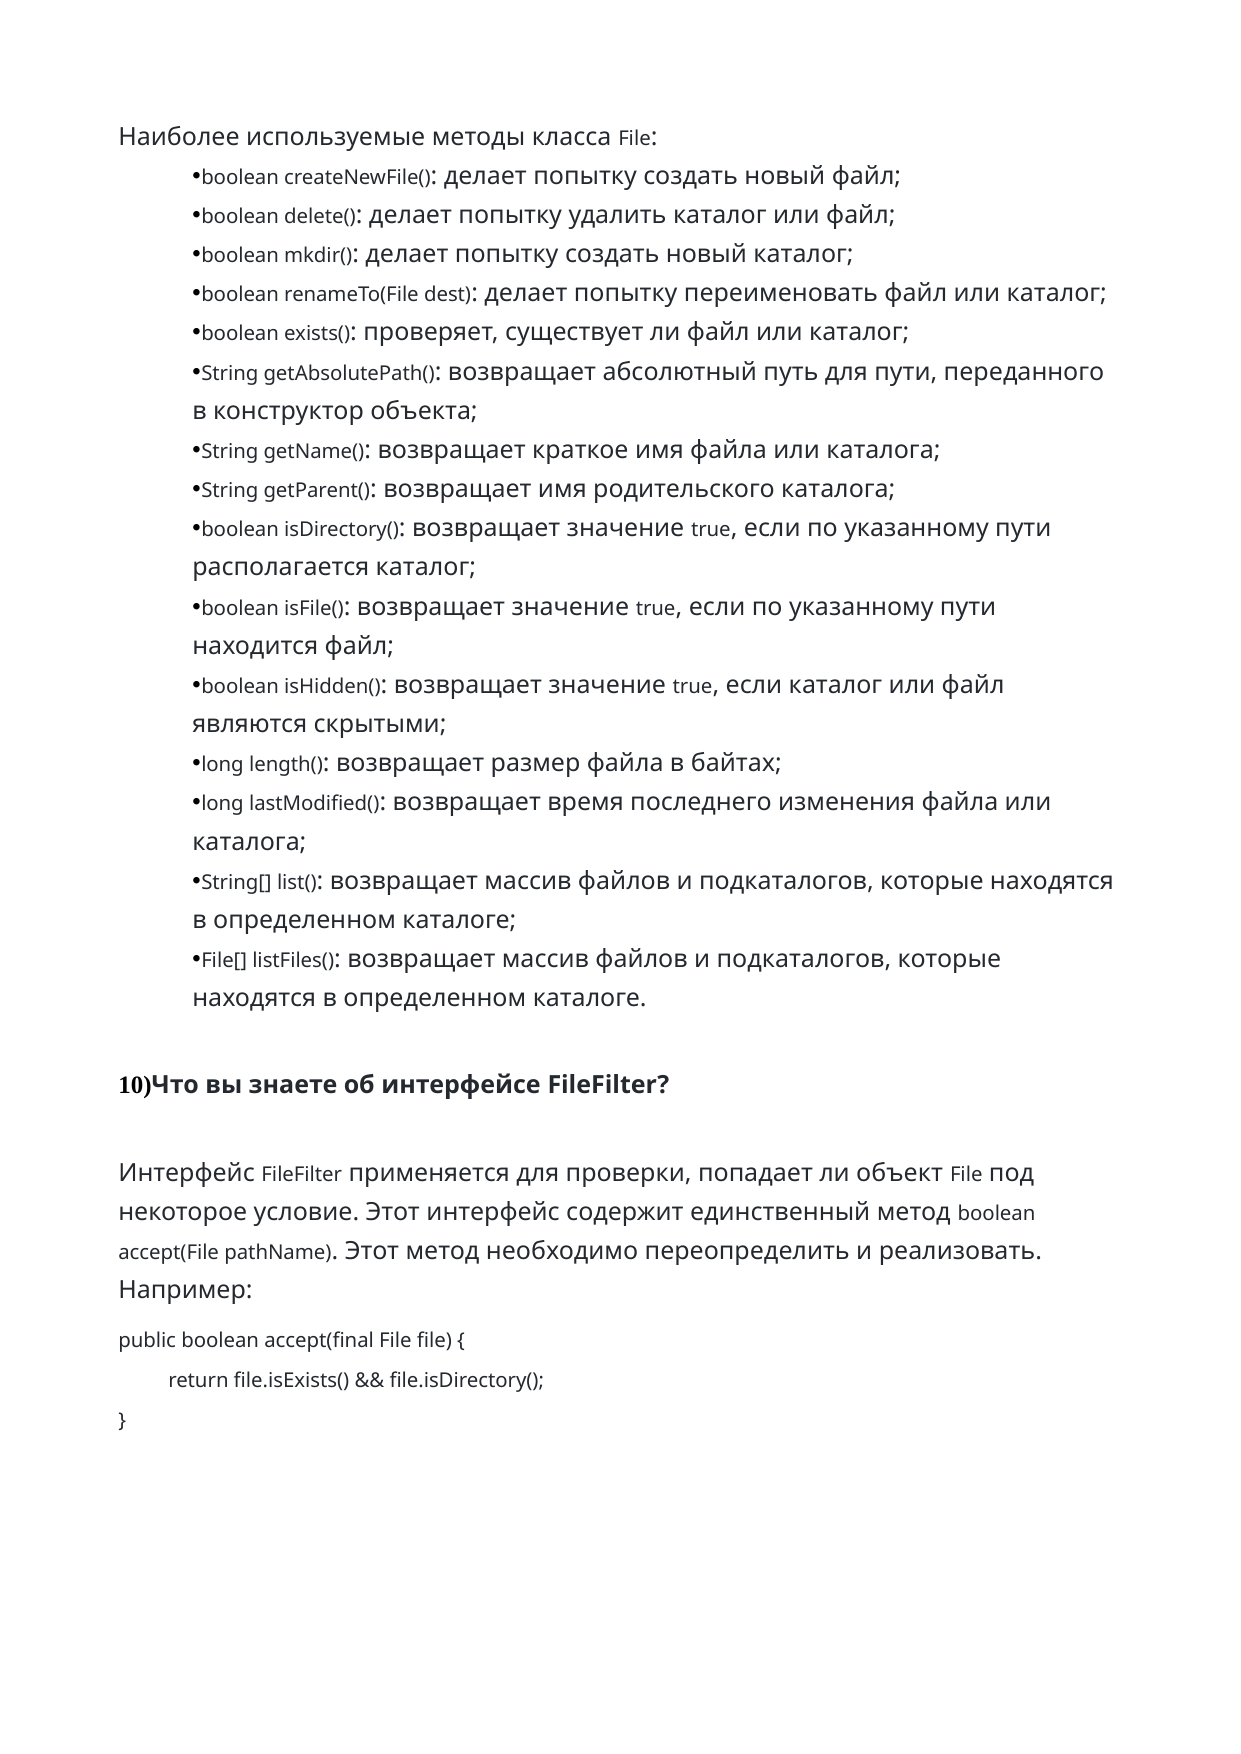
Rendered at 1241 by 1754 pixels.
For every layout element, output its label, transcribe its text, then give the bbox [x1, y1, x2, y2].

text } [118, 1406, 1122, 1434]
list boolean delete(): делает попытку удалить каталог или файл; [118, 196, 1122, 231]
list long lastModified(): возвращает время последнего изменения файла или каталога; [118, 784, 1122, 857]
text public boolean accept(final File file) { [118, 1325, 1122, 1353]
list File[] listFiles(): возвращает массив файлов и подкаталогов, которые находятся в определенном каталоге. [118, 941, 1122, 1014]
list String[] list(): возвращает массив файлов и подкаталогов, которые находятся в определенном каталоге; [118, 862, 1122, 936]
text Наиболее используемые методы класса File: [118, 118, 1122, 152]
list String getParent(): возвращает имя родительского каталога; [118, 471, 1122, 505]
list boolean createNewFile(): делает попытку создать новый файл; [118, 157, 1122, 191]
list String getAbsolutePath(): возвращает абсолютный путь для пути, переданного в конструктор объекта; [118, 353, 1122, 426]
text Интерфейс FileFilter применяется для проверки, попадает ли объект File под некоторое условие. Этот интерфейс содержит единственный метод boolean accept(File pathName). Этот метод необходимо переопределить и реализовать. Например: [118, 1120, 1122, 1306]
text return file.isExists() && file.isDirectory(); [118, 1366, 1122, 1393]
list long length(): возвращает размер файла в байтах; [118, 745, 1122, 779]
list boolean renameTo(File dest): делает попытку переименовать файл или каталог; [118, 275, 1122, 309]
list boolean isHidden(): возвращает значение true, если каталог или файл являются скрытыми; [118, 666, 1122, 740]
list boolean isDirectory(): возвращает значение true, если по указанному пути располагается каталог; [118, 510, 1122, 583]
list String getName(): возвращает краткое имя файла или каталога; [118, 431, 1122, 466]
list boolean isFile(): возвращает значение true, если по указанному пути находится файл; [118, 588, 1122, 661]
list boolean mkdir(): делает попытку создать новый каталог; [118, 236, 1122, 270]
text 10)Что вы знаете об интерфейсе FileFilter? [118, 1067, 1122, 1101]
list boolean exists(): проверяет, существует ли файл или каталог; [118, 314, 1122, 348]
